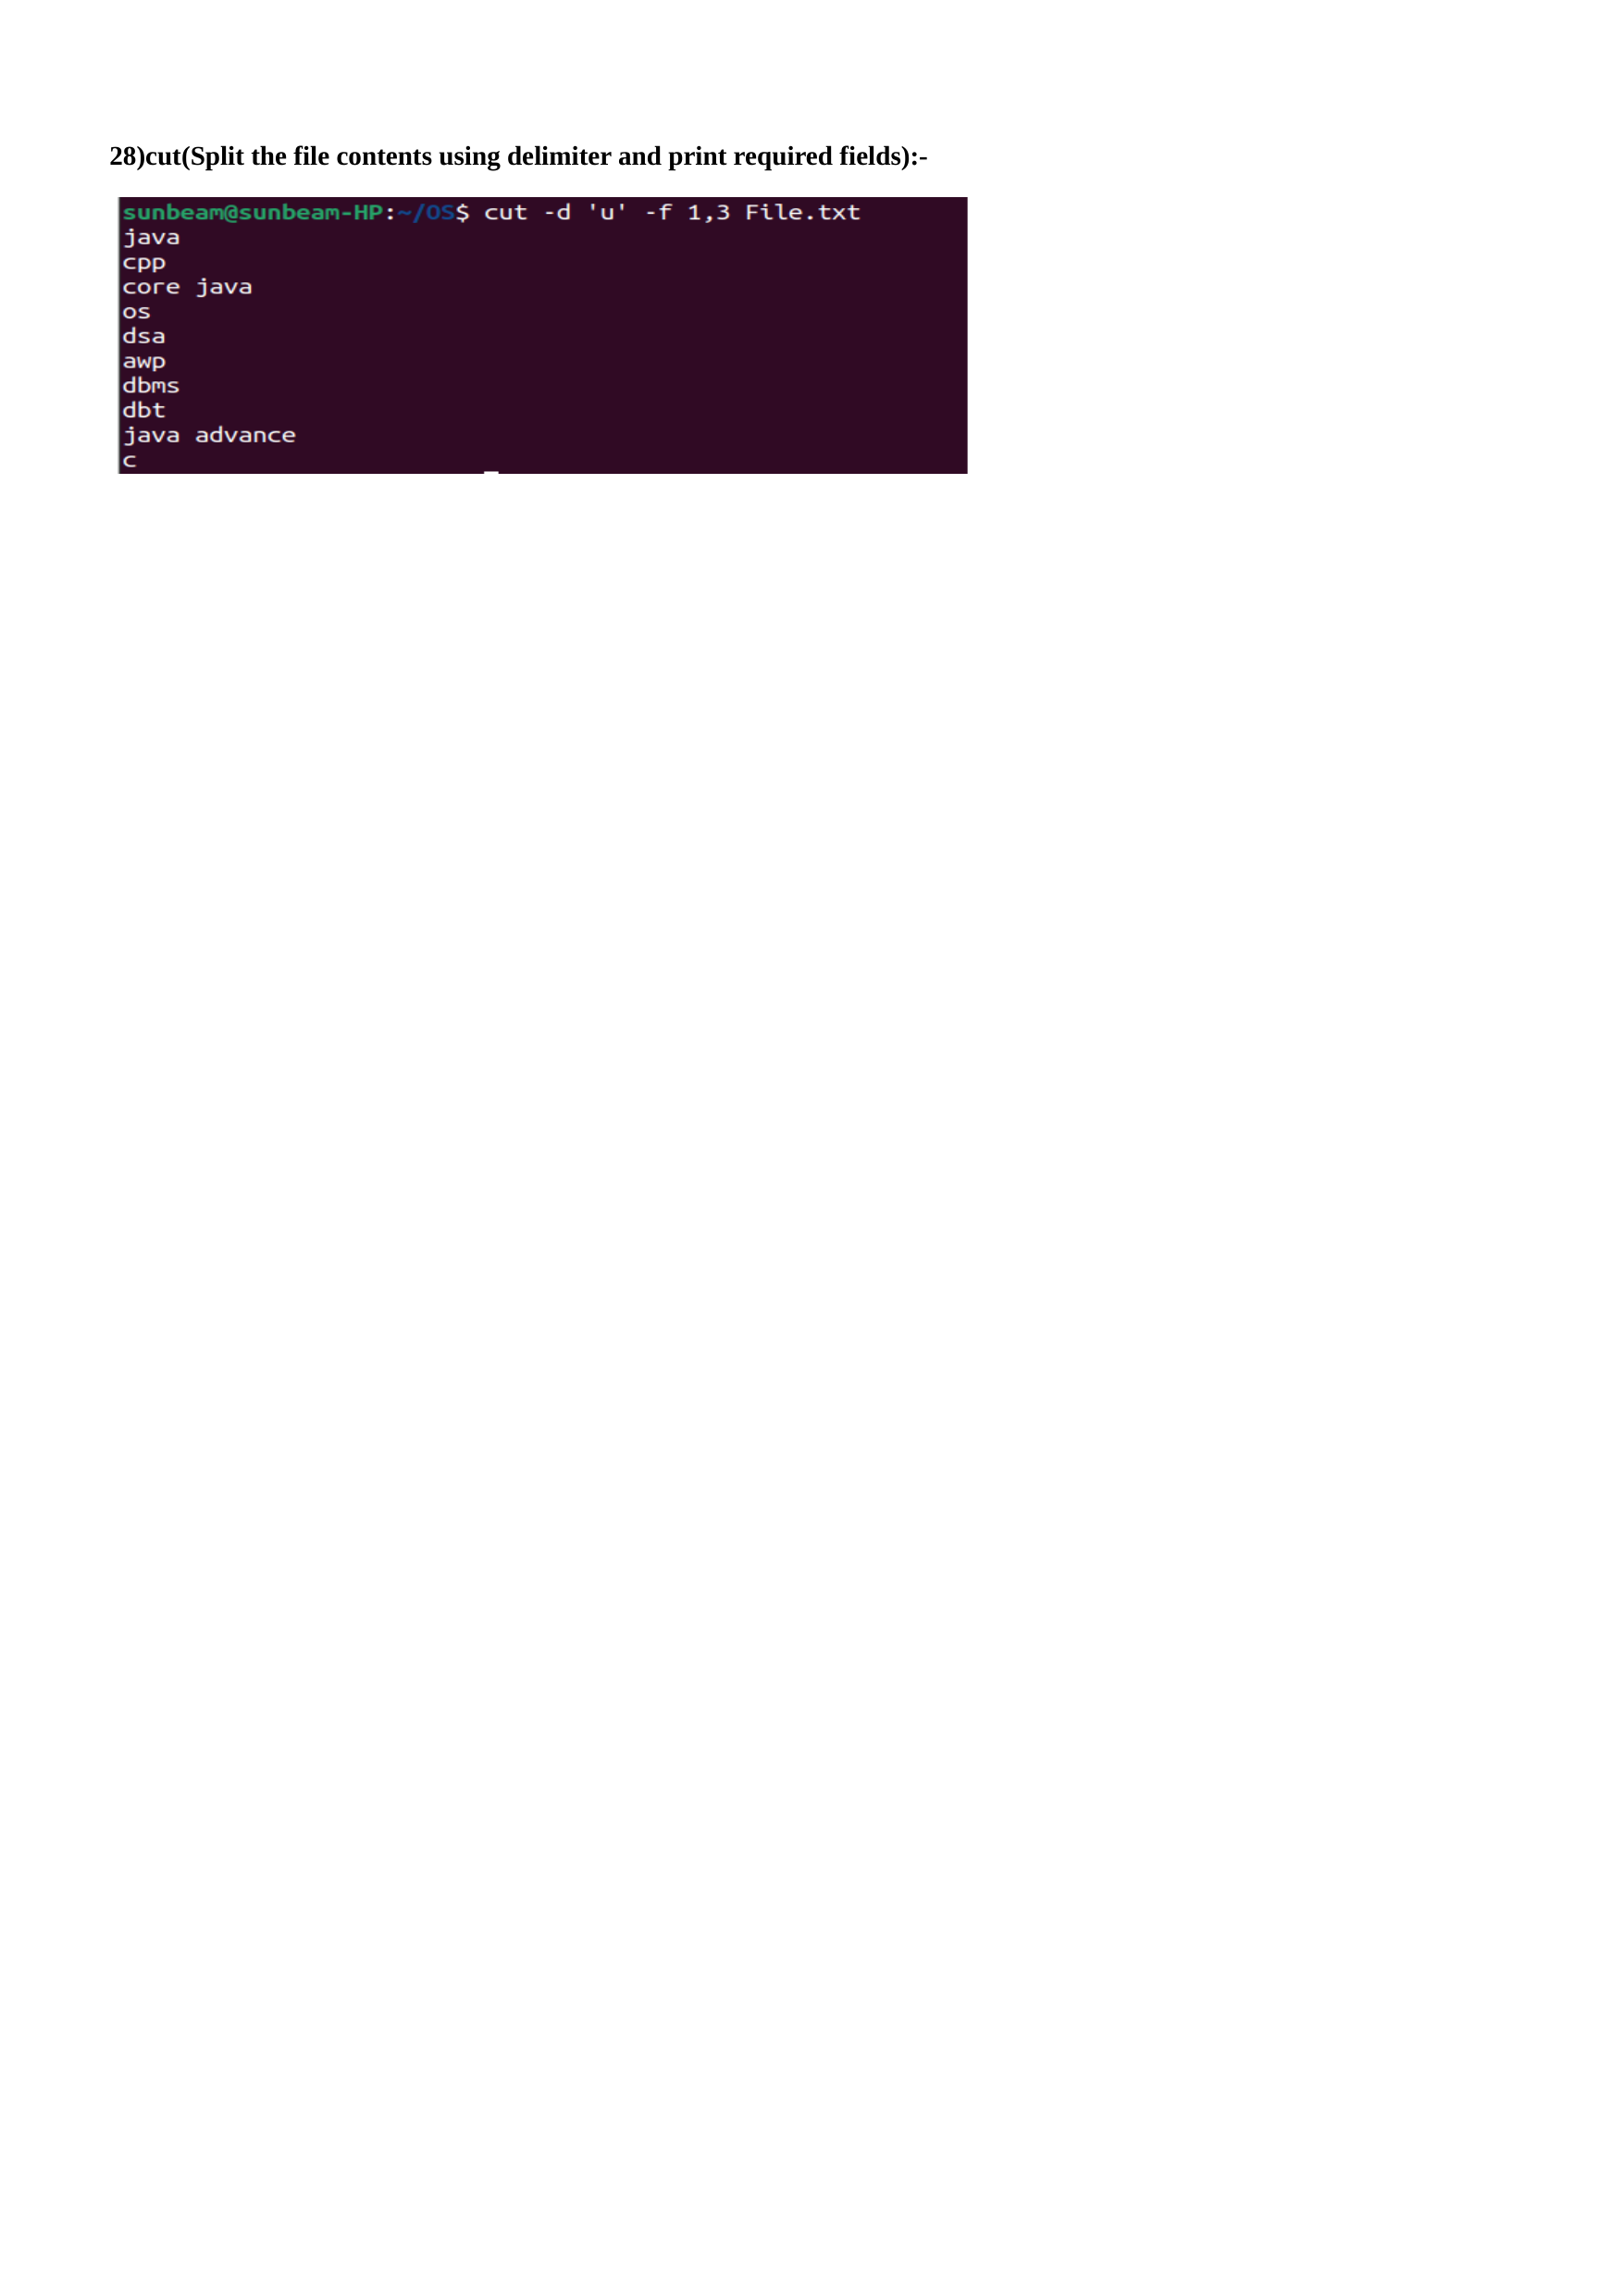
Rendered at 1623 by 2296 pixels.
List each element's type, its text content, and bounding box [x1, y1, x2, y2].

picture [118, 197, 968, 474]
text 28)cut(Split the file contents using delimiter and print required fields):- [109, 141, 1514, 171]
